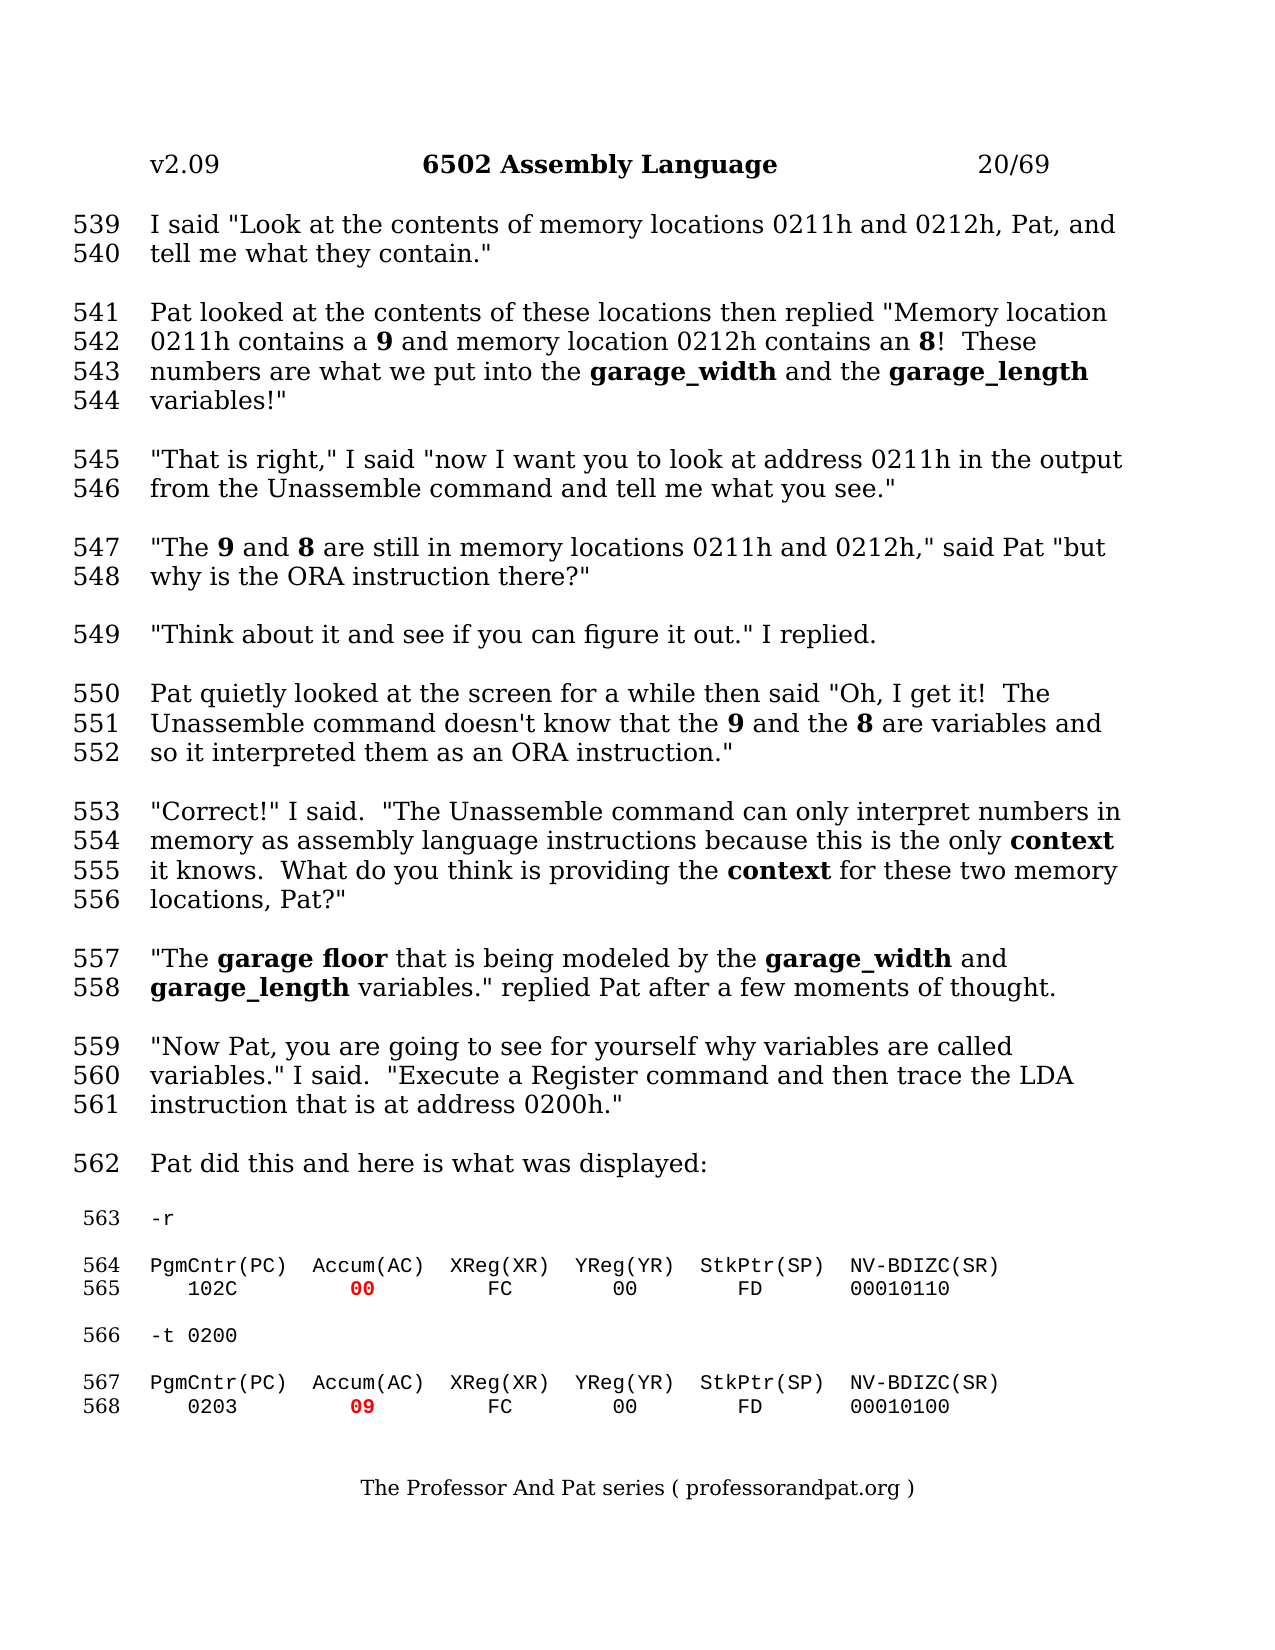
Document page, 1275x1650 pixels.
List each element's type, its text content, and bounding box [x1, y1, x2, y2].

text -r [150, 1208, 1125, 1231]
text PgmCntr(PC) Accum(AC) XReg(XR) YReg(YR) StkPtr(SP) NV-BDIZC(SR) [150, 1372, 1125, 1396]
text 0203 09 FC 00 FD 00010100 [150, 1396, 1125, 1419]
text Pat looked at the contents of these locations then replied "Memory location 0211h contains a 9 and memory location 0212h contains an 8! These numbers are what we put into the garage_width and the garage_length variables!" [150, 298, 1125, 416]
text "The 9 and 8 are still in memory locations 0211h and 0212h," said Pat "but why is the ORA instruction there?" [150, 533, 1125, 591]
text I said "Look at the contents of memory locations 0211h and 0212h, Pat, and tell me what they contain." [150, 210, 1125, 268]
text "Think about it and see if you can figure it out." I replied. [150, 621, 1125, 650]
text Pat did this and here is what was displayed: [150, 1149, 1125, 1178]
text -t 0200 [150, 1325, 1125, 1349]
text "The garage floor that is being modeled by the garage_width and garage_length variables." replied Pat after a few moments of thought. [150, 944, 1125, 1003]
text "Now Pat, you are going to see for yourself why variables are called variables." I said. "Execute a Register command and then trace the LDA instruction that is at address 0200h." [150, 1032, 1125, 1120]
text "Correct!" I said. "The Unassemble command can only interpret numbers in memory as assembly language instructions because this is the only context it knows. What do you think is providing the context for these two memory locations, Pat?" [150, 797, 1125, 914]
text Pat quietly looked at the screen for a while then said "Oh, I get it! The Unassemble command doesn't know that the 9 and the 8 are variables and so it interpreted them as an ORA instruction." [150, 679, 1125, 767]
text "That is right," I said "now I want you to look at address 0211h in the output from the Unassemble command and tell me what you see." [150, 445, 1125, 503]
text 102C 00 FC 00 FD 00010110 [150, 1278, 1125, 1302]
text PgmCntr(PC) Accum(AC) XReg(XR) YReg(YR) StkPtr(SP) NV-BDIZC(SR) [150, 1255, 1125, 1278]
